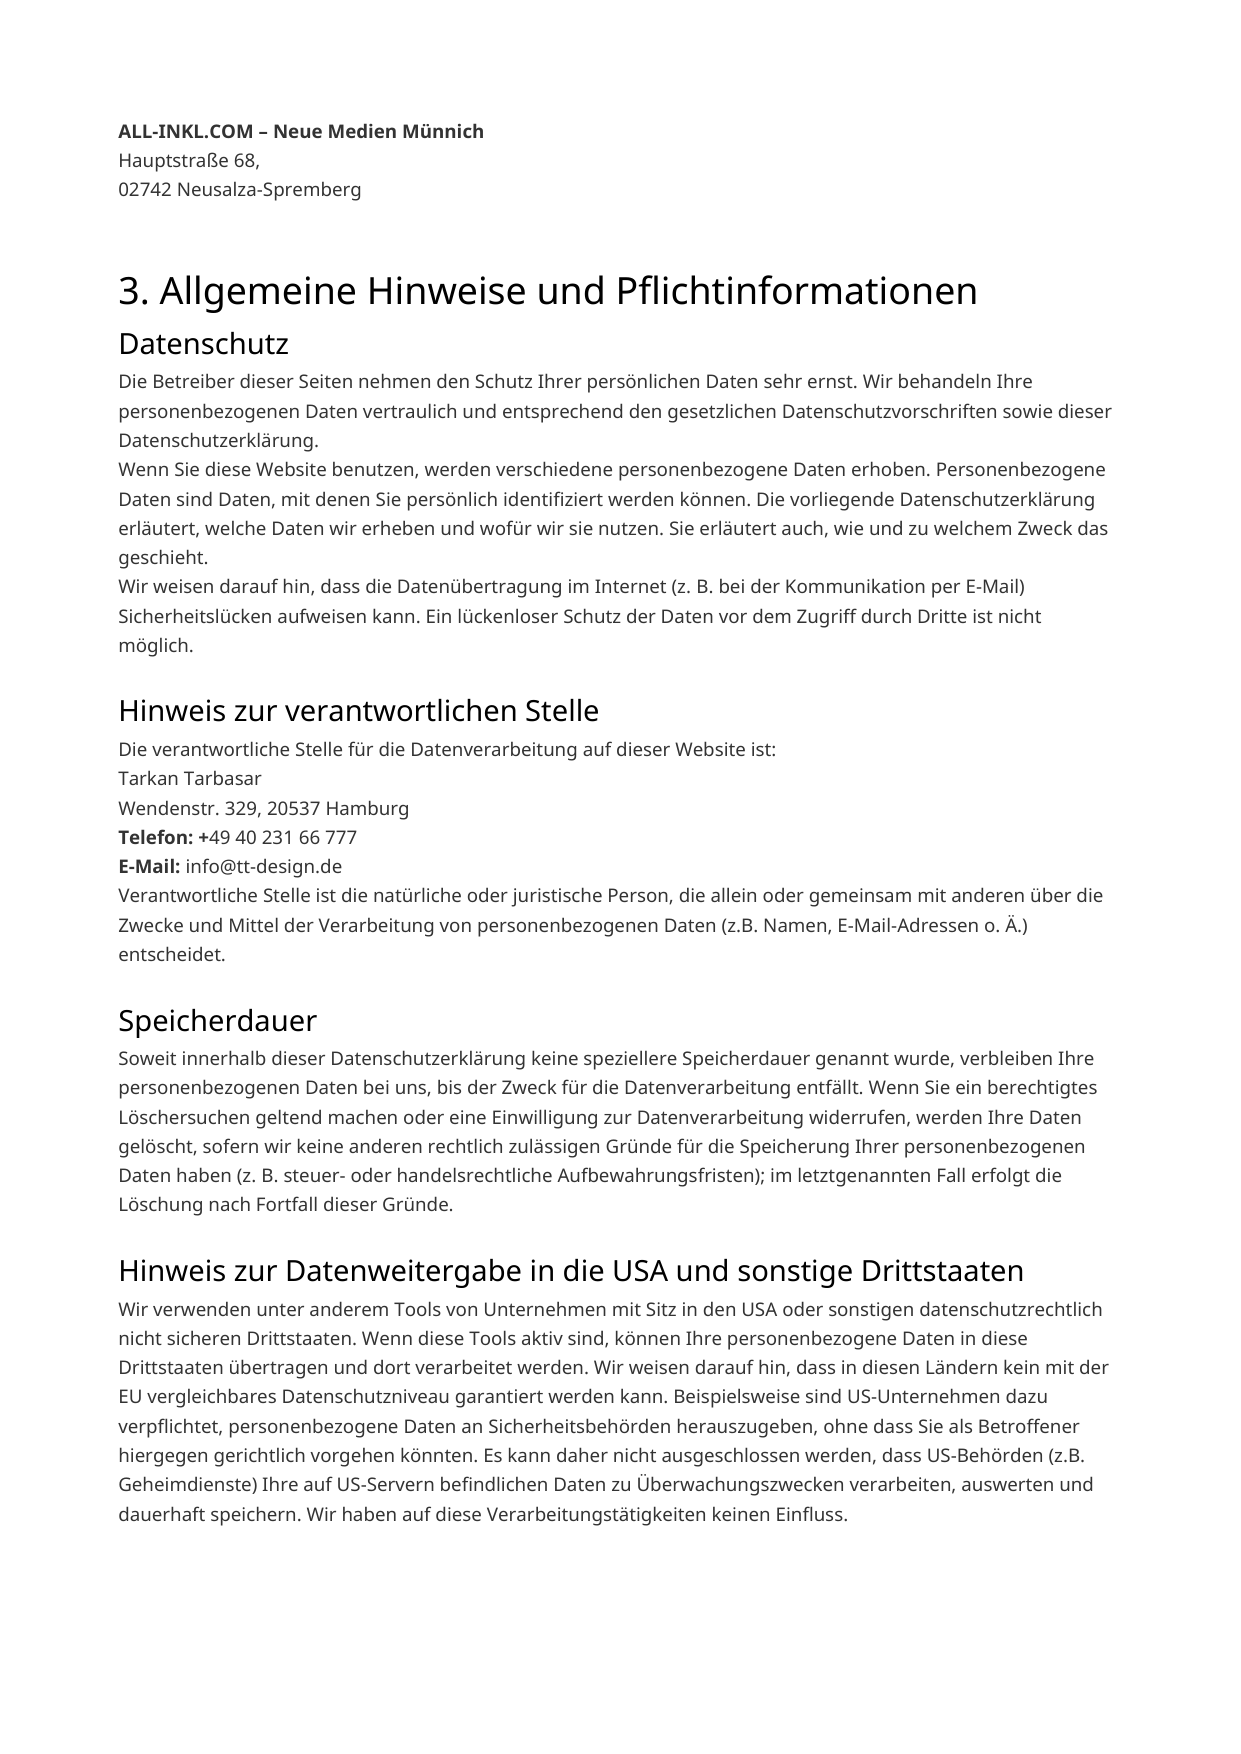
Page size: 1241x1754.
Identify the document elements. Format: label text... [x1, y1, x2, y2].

text Verantwortliche Stelle ist die natürliche oder juristische Person, die allein oder gemeinsam mit anderen über die Zwecke und Mittel der Verarbeitung von personenbezogenen Daten (z.B. Namen, E-Mail-Adressen o. Ä.) entscheidet. [118, 883, 1122, 967]
subtitle Speicherdauer [118, 1000, 1122, 1039]
text ALL-INKL.COM – Neue Medien Münnich Hauptstraße 68, 02742 Neusalza-Spremberg [118, 118, 1122, 202]
text Telefon: +49 40 231 66 777 E-Mail: info@tt-design.de [118, 824, 1122, 879]
subtitle Hinweis zur verantwortlichen Stelle [118, 691, 1122, 730]
text Wir weisen darauf hin, dass die Datenübertragung im Internet (z. B. bei der Kommunikation per E-Mail) Sicherheitslücken aufweisen kann. Ein lückenloser Schutz der Daten vor dem Zugriff durch Dritte ist nicht möglich. [118, 574, 1122, 658]
text Wendenstr. 329, 20537 Hamburg [118, 795, 1122, 820]
text Die verantwortliche Stelle für die Datenverarbeitung auf dieser Website ist: [118, 736, 1122, 762]
text Tarkan Tarbasar [118, 766, 1122, 791]
text Die Betreiber dieser Seiten nehmen den Schutz Ihrer persönlichen Daten sehr ernst. Wir behandeln Ihre personenbezogenen Daten vertraulich und entsprechend den gesetzlichen Datenschutzvorschriften sowie dieser Datenschutzerklärung. [118, 369, 1122, 453]
subtitle Hinweis zur Datenweitergabe in die USA und sonstige Drittstaaten [118, 1250, 1122, 1290]
text Wir verwenden unter anderem Tools von Unternehmen mit Sitz in den USA oder sonstigen datenschutzrechtlich nicht sicheren Drittstaaten. Wenn diese Tools aktiv sind, können Ihre personenbezogene Daten in diese Drittstaaten übertragen und dort verarbeitet werden. Wir weisen darauf hin, dass in diesen Ländern kein mit der EU vergleichbares Datenschutzniveau garantiert werden kann. Beispielsweise sind US-Unternehmen dazu verpflichtet, personenbezogene Daten an Sicherheitsbehörden herauszugeben, ohne dass Sie als Betroffener hiergegen gerichtlich vorgehen könnten. Es kann daher nicht ausgeschlossen werden, dass US-Behörden (z.B. Geheimdienste) Ihre auf US-Servern befindlichen Daten zu Überwachungszwecken verarbeiten, auswerten und dauerhaft speichern. Wir haben auf diese Verarbeitungstätigkeiten keinen Einfluss. [118, 1296, 1122, 1526]
text Wenn Sie diese Website benutzen, werden verschiedene personenbezogene Daten erhoben. Personenbezogene Daten sind Daten, mit denen Sie persönlich identifiziert werden können. Die vorliegende Datenschutzerklärung erläutert, welche Daten wir erheben und wofür wir sie nutzen. Sie erläutert auch, wie und zu welchem Zweck das geschieht. [118, 457, 1122, 570]
subtitle Datenschutz [118, 323, 1122, 363]
text Soweit innerhalb dieser Datenschutzerklärung keine speziellere Speicherdauer genannt wurde, verbleiben Ihre personenbezogenen Daten bei uns, bis der Zweck für die Datenverarbeitung entfällt. Wenn Sie ein berechtigtes Löschersuchen geltend machen oder eine Einwilligung zur Datenverarbeitung widerrufen, werden Ihre Daten gelöscht, sofern wir keine anderen rechtlich zulässigen Gründe für die Speicherung Ihrer personenbezogenen Daten haben (z. B. steuer- oder handelsrechtliche Aufbewahrungsfristen); im letztgenannten Fall erfolgt die Löschung nach Fortfall dieser Gründe. [118, 1045, 1122, 1217]
subtitle 3. Allgemeine Hinweise und Pflichtinformationen [118, 264, 1122, 316]
